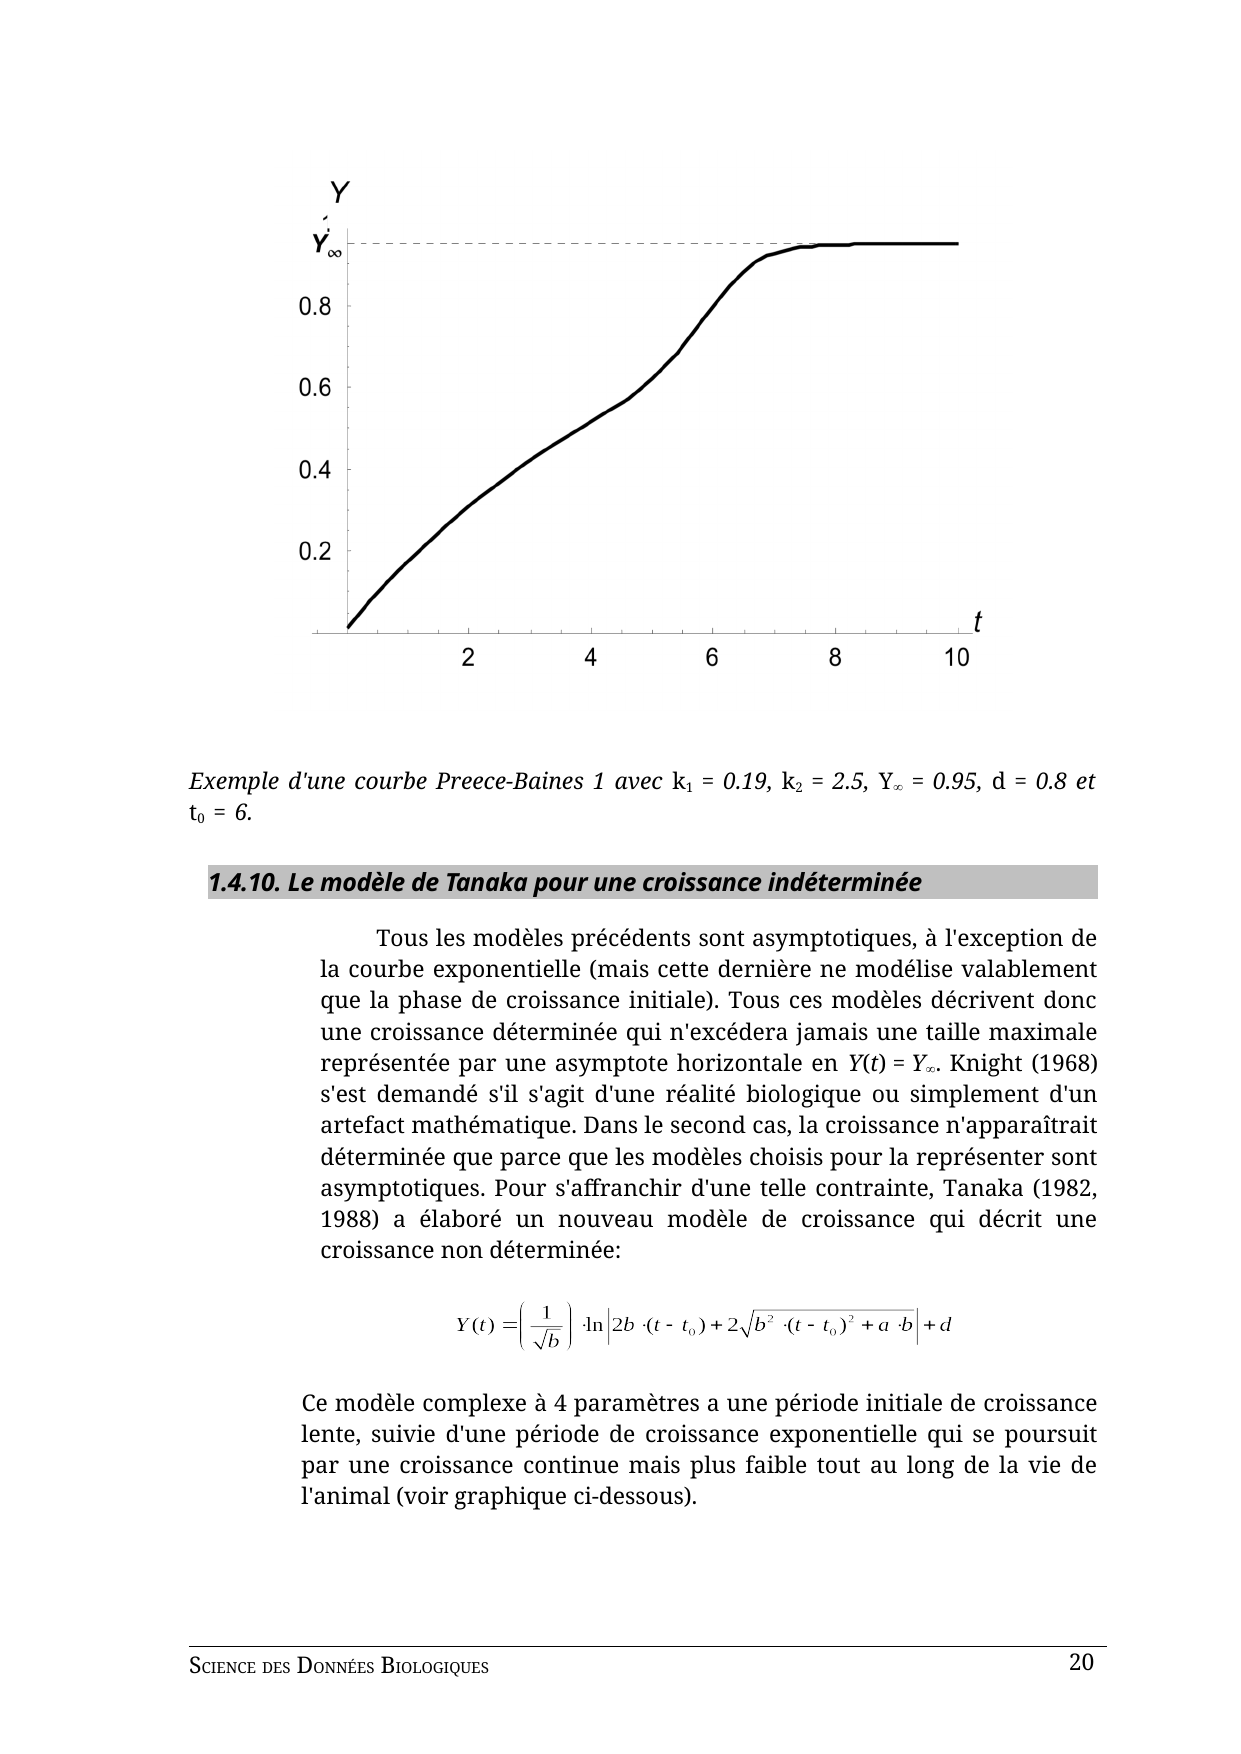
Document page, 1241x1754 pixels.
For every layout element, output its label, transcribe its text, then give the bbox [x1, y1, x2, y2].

subtitle Le modèle de Tanaka pour une croissance indéterminée [208, 865, 1098, 899]
text Ce modèle complexe à 4 paramètres a une période initiale de croissance lente, suivie d'une période de croissance exponentielle qui se poursuit par une croissance continue mais plus faible tout au long de la vie de l'animal (voir graphique ci-dessous). [301, 1387, 1098, 1512]
picture [274, 150, 1013, 711]
text Exemple d'une courbe Preece-Baines 1 avec k1 = 0.19, k2 = 2.5, Y = 0.95, d = 0.8 et t0 = 6. [189, 765, 1098, 827]
text Tous les modèles précédents sont asymptotiques, à l'exception de la courbe exponentielle (mais cette dernière ne modélise valablement que la phase de croissance initiale). Tous ces modèles décrivent donc une croissance déterminée qui n'excédera jamais une taille maximale représentée par une asymptote horizontale en Y(t) = Y. Knight (1968) s'est demandé s'il s'agit d'une réalité biologique ou simplement d'un artefact mathématique. Dans le second cas, la croissance n'apparaîtrait déterminée que parce que les modèles choisis pour la représenter sont asymptotiques. Pour s'affranchir d'une telle contrainte, Tanaka (1982, 1988) a élaboré un nouveau modèle de croissance qui décrit une croissance non déterminée: [320, 922, 1098, 1266]
